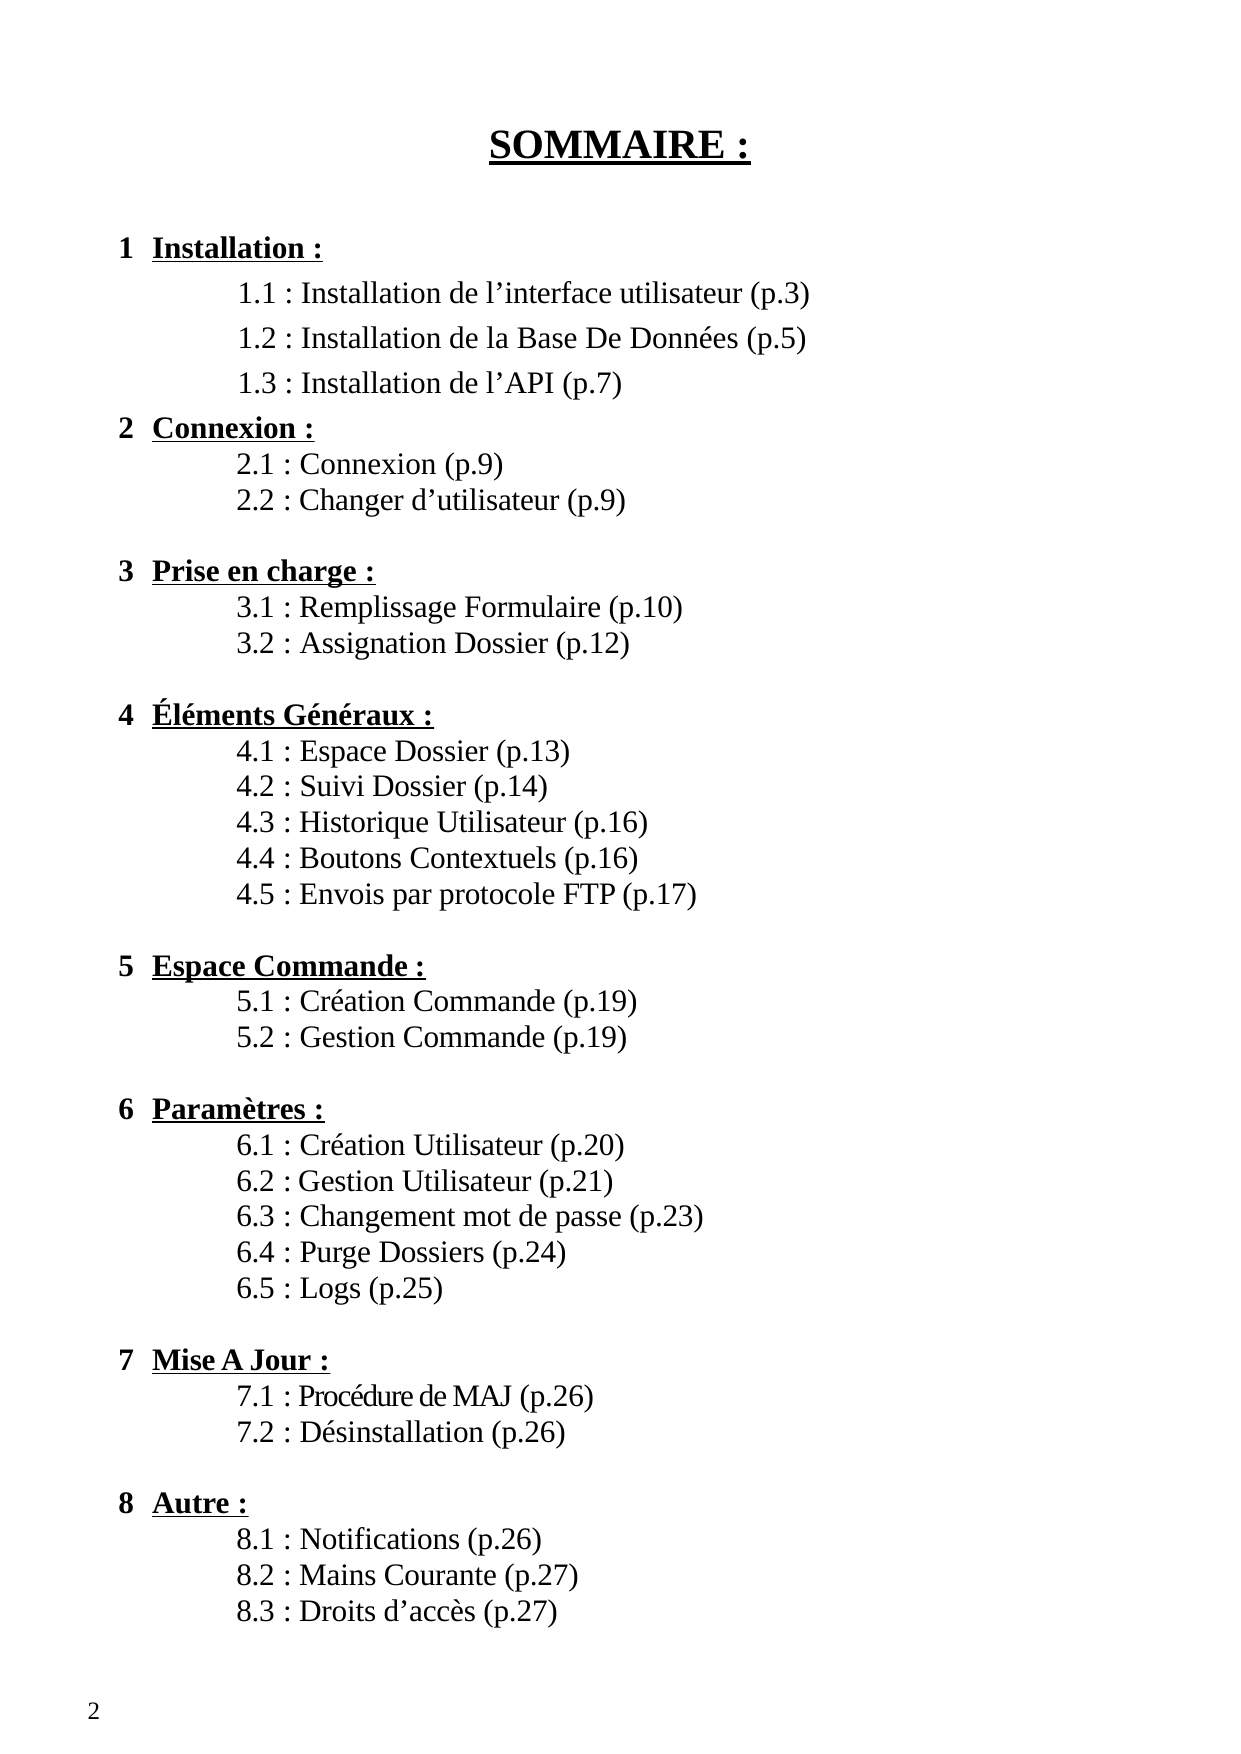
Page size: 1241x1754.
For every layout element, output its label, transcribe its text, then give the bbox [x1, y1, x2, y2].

list : Notifications (p.26) [236, 1521, 1151, 1557]
list : Purge Dossiers (p.24) [236, 1234, 1151, 1270]
list Autre : [118, 1485, 1151, 1521]
list Éléments Généraux : [118, 696, 1151, 732]
list Prise en charge : [118, 553, 1151, 589]
list Mise A Jour : [118, 1342, 1151, 1377]
list : Connexion (p.9) [236, 445, 1151, 481]
list Installation : [118, 229, 1151, 265]
text 1.2 : Installation de la Base De Données (p.5) [87, 319, 1151, 355]
list : Désinstallation (p.26) [236, 1413, 1151, 1449]
list : Création Utilisateur (p.20) [236, 1126, 1151, 1162]
list Connexion : [118, 409, 1151, 445]
list : Gestion Commande (p.19) [236, 1019, 1151, 1055]
text 1.3 : Installation de l’API (p.7) [87, 364, 1151, 400]
list : Gestion Utilisateur (p.21) [236, 1162, 1151, 1198]
list : Envois par protocole FTP (p.17) [236, 876, 1151, 911]
list : Droits d’accès (p.27) [236, 1592, 1151, 1628]
list Paramètres : [118, 1091, 1151, 1126]
text SOMMAIRE : [488, 119, 751, 161]
list : Historique Utilisateur (p.16) [236, 804, 1151, 840]
list : Logs (p.25) [236, 1270, 1151, 1306]
list : Suivi Dossier (p.14) [236, 768, 1151, 804]
list : Espace Dossier (p.13) [236, 732, 1151, 768]
list Espace Commande : [118, 947, 1151, 983]
list : Procédure de MAJ (p.26) [236, 1377, 1151, 1413]
list : Boutons Contextuels (p.16) [236, 840, 1151, 876]
list : Changer d’utilisateur (p.9) [236, 481, 1151, 517]
list : Changement mot de passe (p.23) [236, 1198, 1151, 1234]
list : Remplissage Formulaire (p.10) [236, 589, 1151, 625]
list : Mains Courante (p.27) [236, 1557, 1151, 1592]
list : Assignation Dossier (p.12) [236, 625, 1151, 661]
list : Création Commande (p.19) [236, 983, 1151, 1019]
text 1.1 : Installation de l’interface utilisateur (p.3) [87, 274, 1151, 310]
